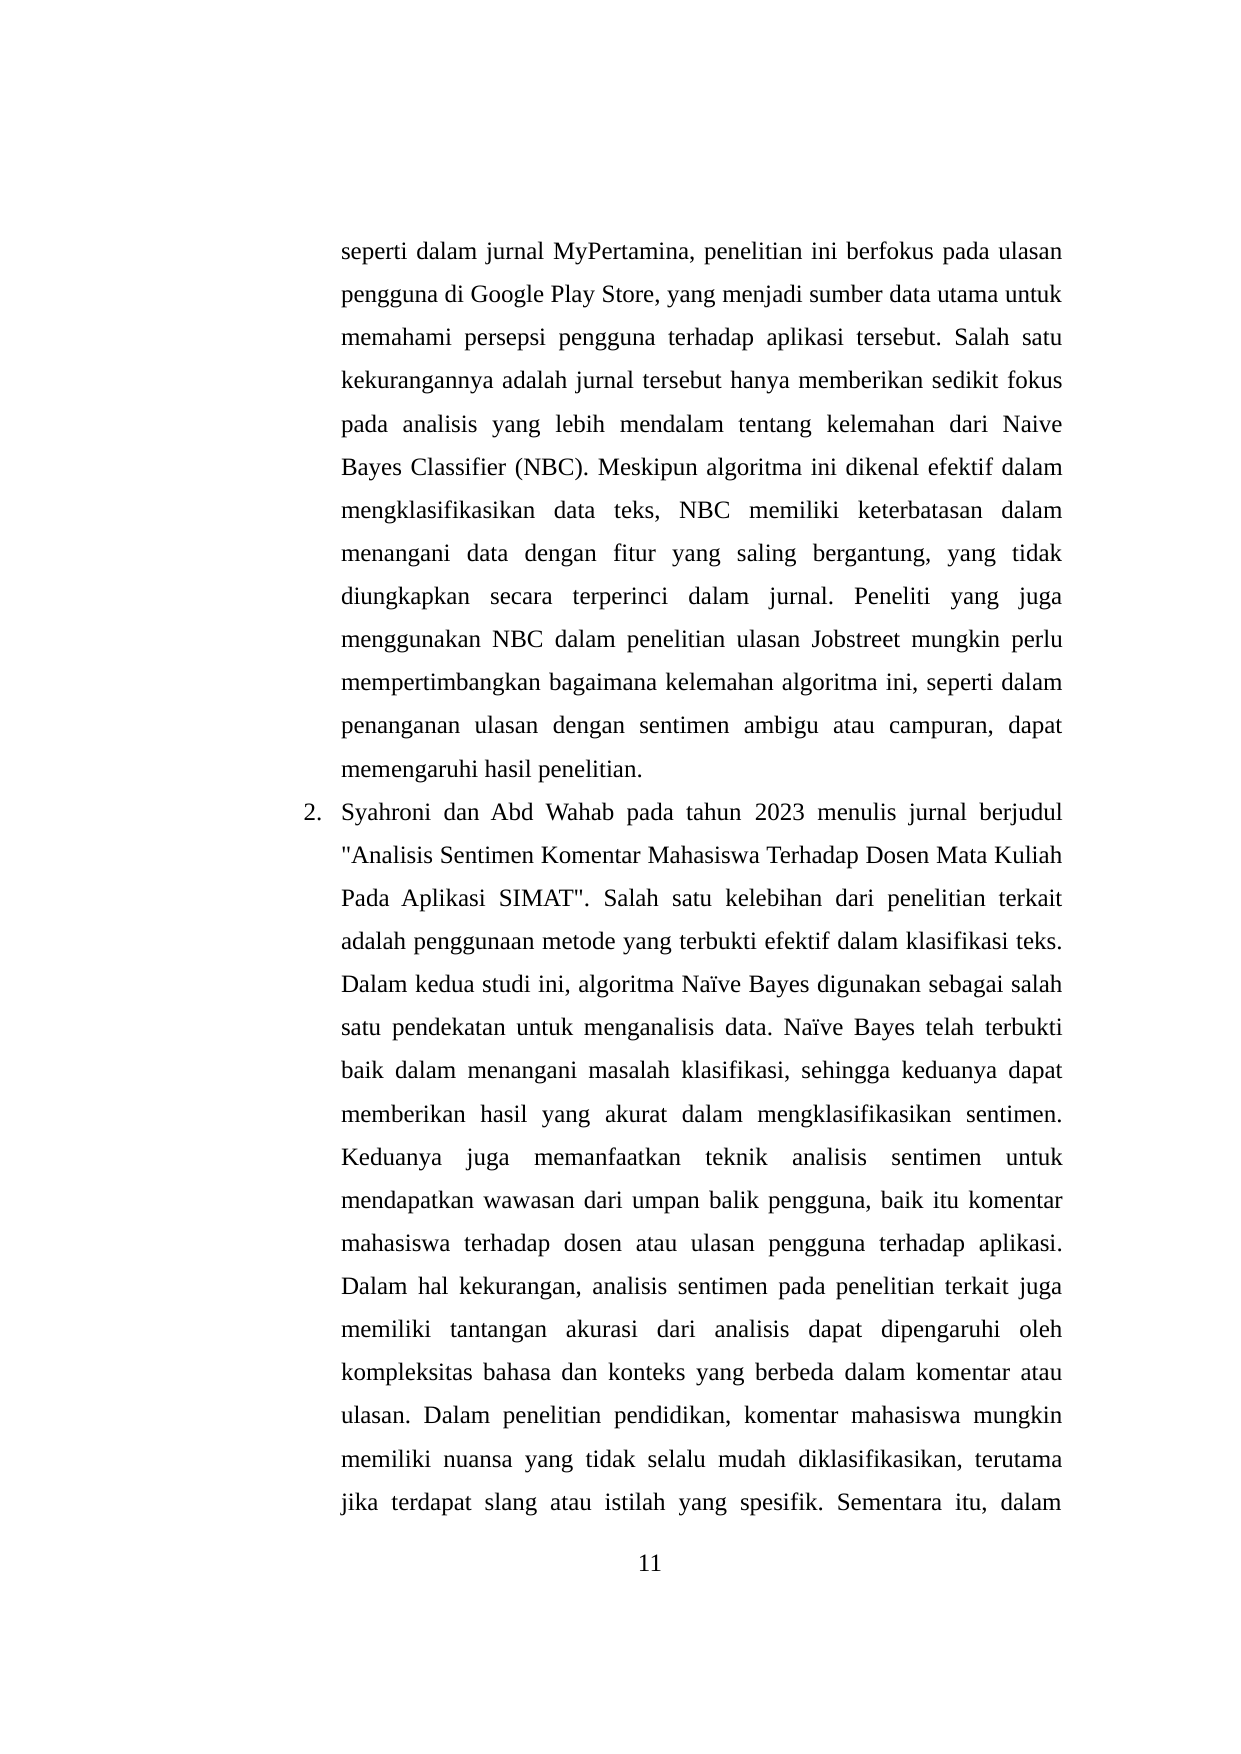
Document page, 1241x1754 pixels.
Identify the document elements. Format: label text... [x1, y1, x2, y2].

list seperti dalam jurnal MyPertamina, penelitian ini berfokus pada ulasan pengguna di Google Play Store, yang menjadi sumber data utama untuk memahami persepsi pengguna terhadap aplikasi tersebut. Salah satu kekurangannya adalah jurnal tersebut hanya memberikan sedikit fokus pada analisis yang lebih mendalam tentang kelemahan dari Naive Bayes Classifier (NBC). Meskipun algoritma ini dikenal efektif dalam mengklasifikasikan data teks, NBC memiliki keterbatasan dalam menangani data dengan fitur yang saling bergantung, yang tidak diungkapkan secara terperinci dalam jurnal. Peneliti yang juga menggunakan NBC dalam penelitian ulasan Jobstreet mungkin perlu mempertimbangkan bagaimana kelemahan algoritma ini, seperti dalam penanganan ulasan dengan sentimen ambigu atau campuran, dapat memengaruhi hasil penelitian. [303, 236, 1063, 782]
list Syahroni dan Abd Wahab pada tahun 2023⁠ menulis jurnal berjudul "Analisis Sentimen Komentar Mahasiswa Terhadap Dosen Mata Kuliah Pada Aplikasi SIMAT". Salah satu kelebihan dari penelitian terkait adalah penggunaan metode yang terbukti efektif dalam klasifikasi teks. Dalam kedua studi ini, algoritma Naïve Bayes digunakan sebagai salah satu pendekatan untuk menganalisis data. Naïve Bayes telah terbukti baik dalam menangani masalah klasifikasi, sehingga keduanya dapat memberikan hasil yang akurat dalam mengklasifikasikan sentimen. Keduanya juga memanfaatkan teknik analisis sentimen untuk mendapatkan wawasan dari umpan balik pengguna, baik itu komentar mahasiswa terhadap dosen atau ulasan pengguna terhadap aplikasi. Dalam hal kekurangan, analisis sentimen pada penelitian terkait juga memiliki tantangan akurasi dari analisis dapat dipengaruhi oleh kompleksitas bahasa dan konteks yang berbeda dalam komentar atau ulasan. Dalam penelitian pendidikan, komentar mahasiswa mungkin memiliki nuansa yang tidak selalu mudah diklasifikasikan, terutama jika terdapat slang atau istilah yang spesifik. Sementara itu, dalam [303, 797, 1063, 1516]
